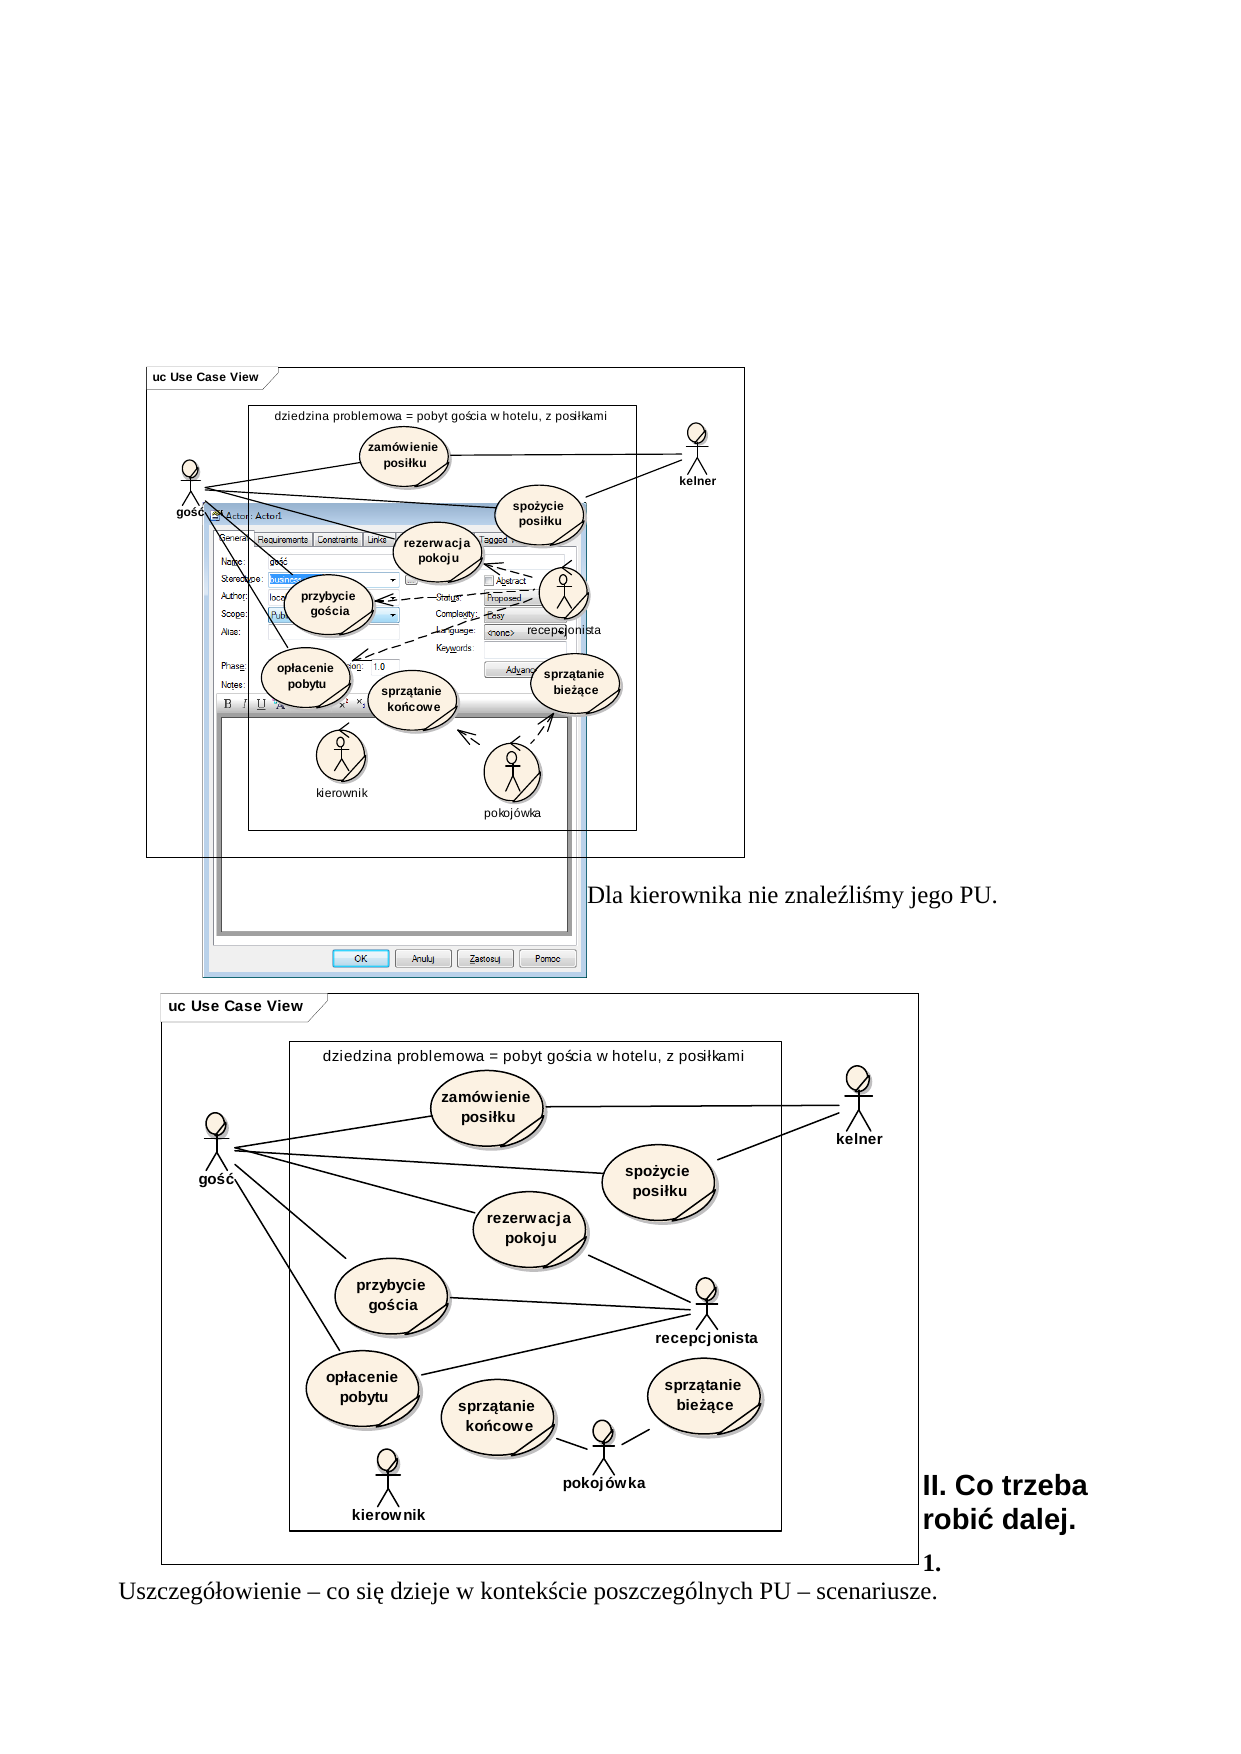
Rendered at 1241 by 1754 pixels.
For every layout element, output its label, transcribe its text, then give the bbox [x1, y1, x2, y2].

text 1. Uszczegółowienie – co się dzieje w kontekście poszczególnych PU – scenariusze. [118, 1548, 1122, 1605]
picture [202, 502, 587, 857]
subtitle II. Co trzeba robić dalej. [290, 1468, 781, 1530]
picture [249, 502, 587, 830]
picture [582, 502, 587, 511]
text [118, 880, 202, 913]
text Dla kierownika nie znaleźliśmy jego PU. [587, 880, 1122, 913]
subtitle II. Co trzeba robić dalej. [118, 1468, 161, 1535]
subtitle II. Co trzeba robić dalej. [919, 1468, 1122, 1535]
picture [428, 502, 497, 507]
picture [209, 502, 248, 535]
subtitle II. Co trzeba robić dalej. [162, 1468, 918, 1535]
picture [202, 858, 587, 978]
